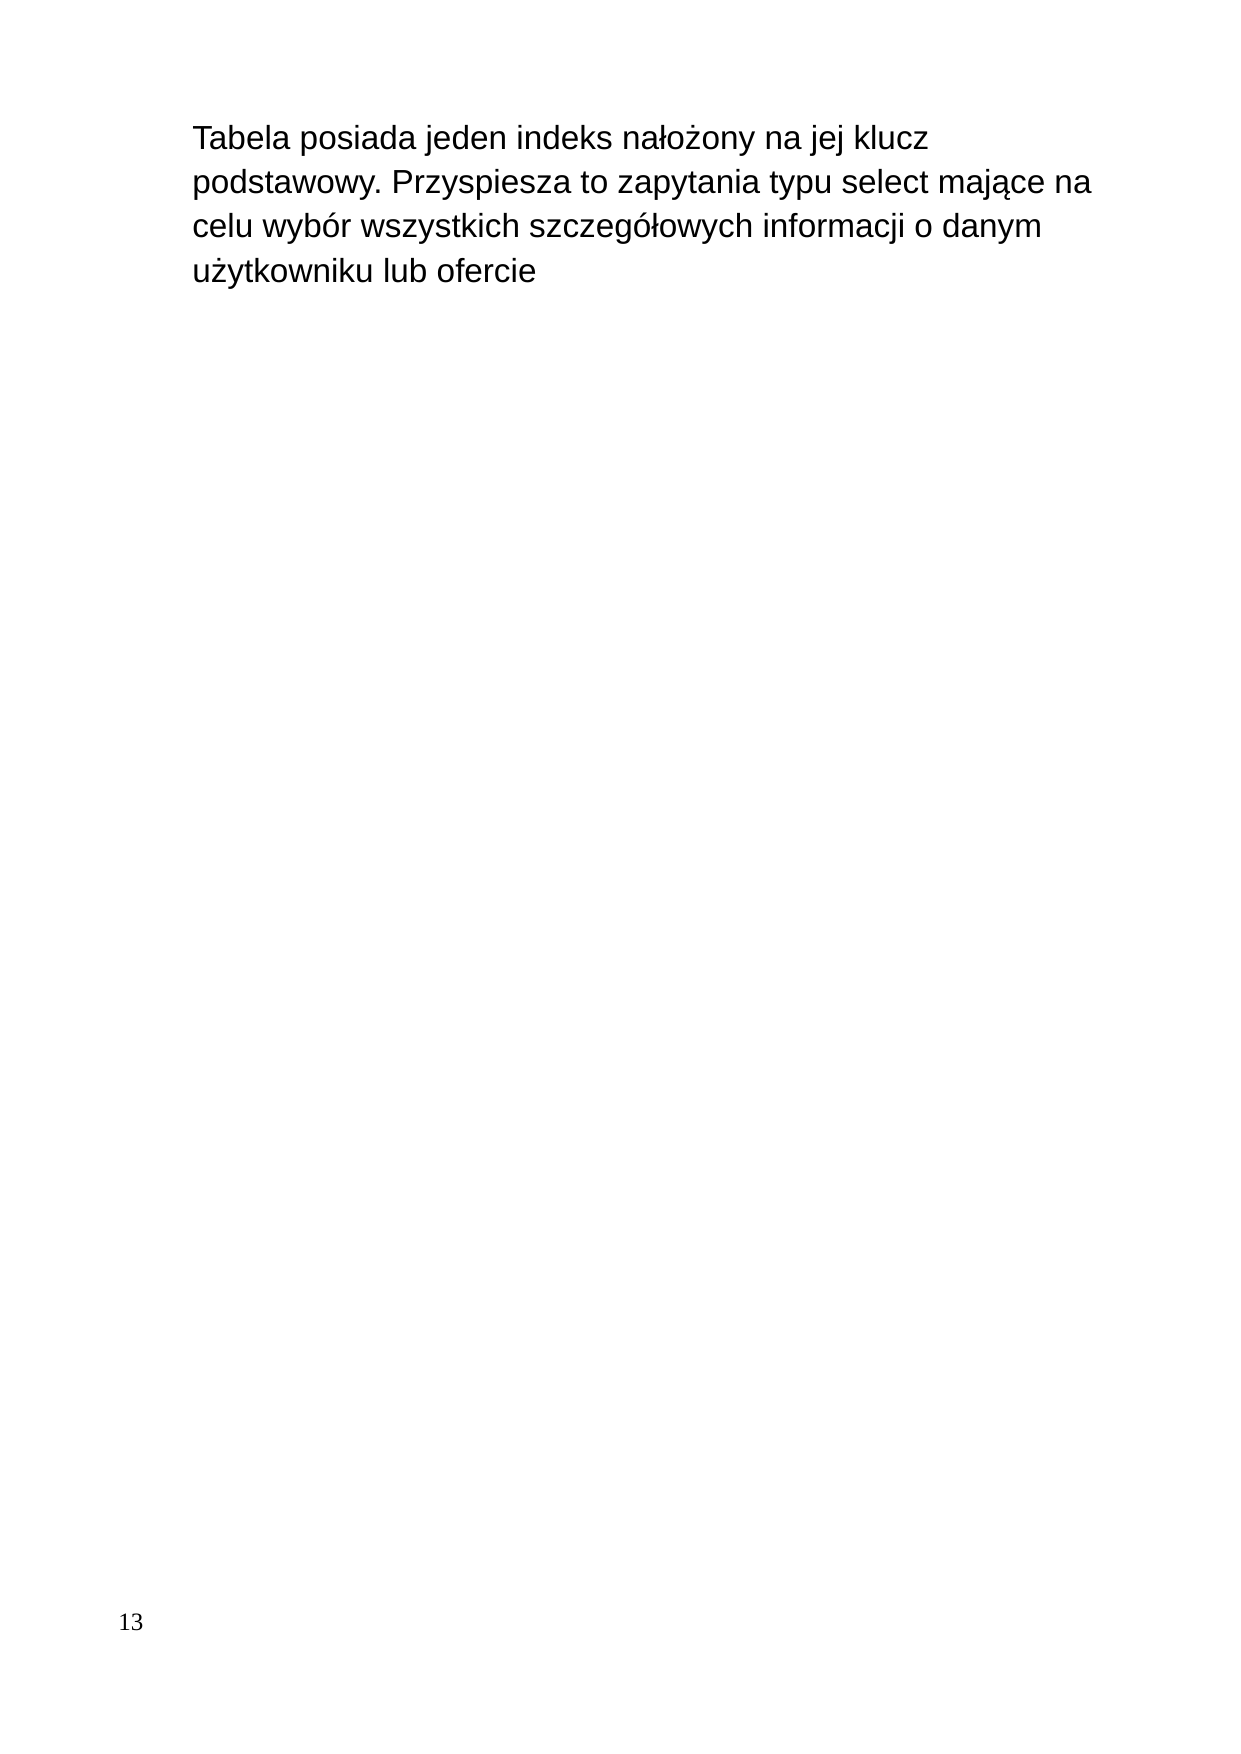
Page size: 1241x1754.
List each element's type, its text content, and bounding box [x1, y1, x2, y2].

text Tabela posiada jeden indeks nałożony na jej klucz podstawowy. Przyspiesza to zapytania typu select mające na celu wybór wszystkich szczegółowych informacji o danym użytkowniku lub ofercie [118, 118, 1122, 289]
